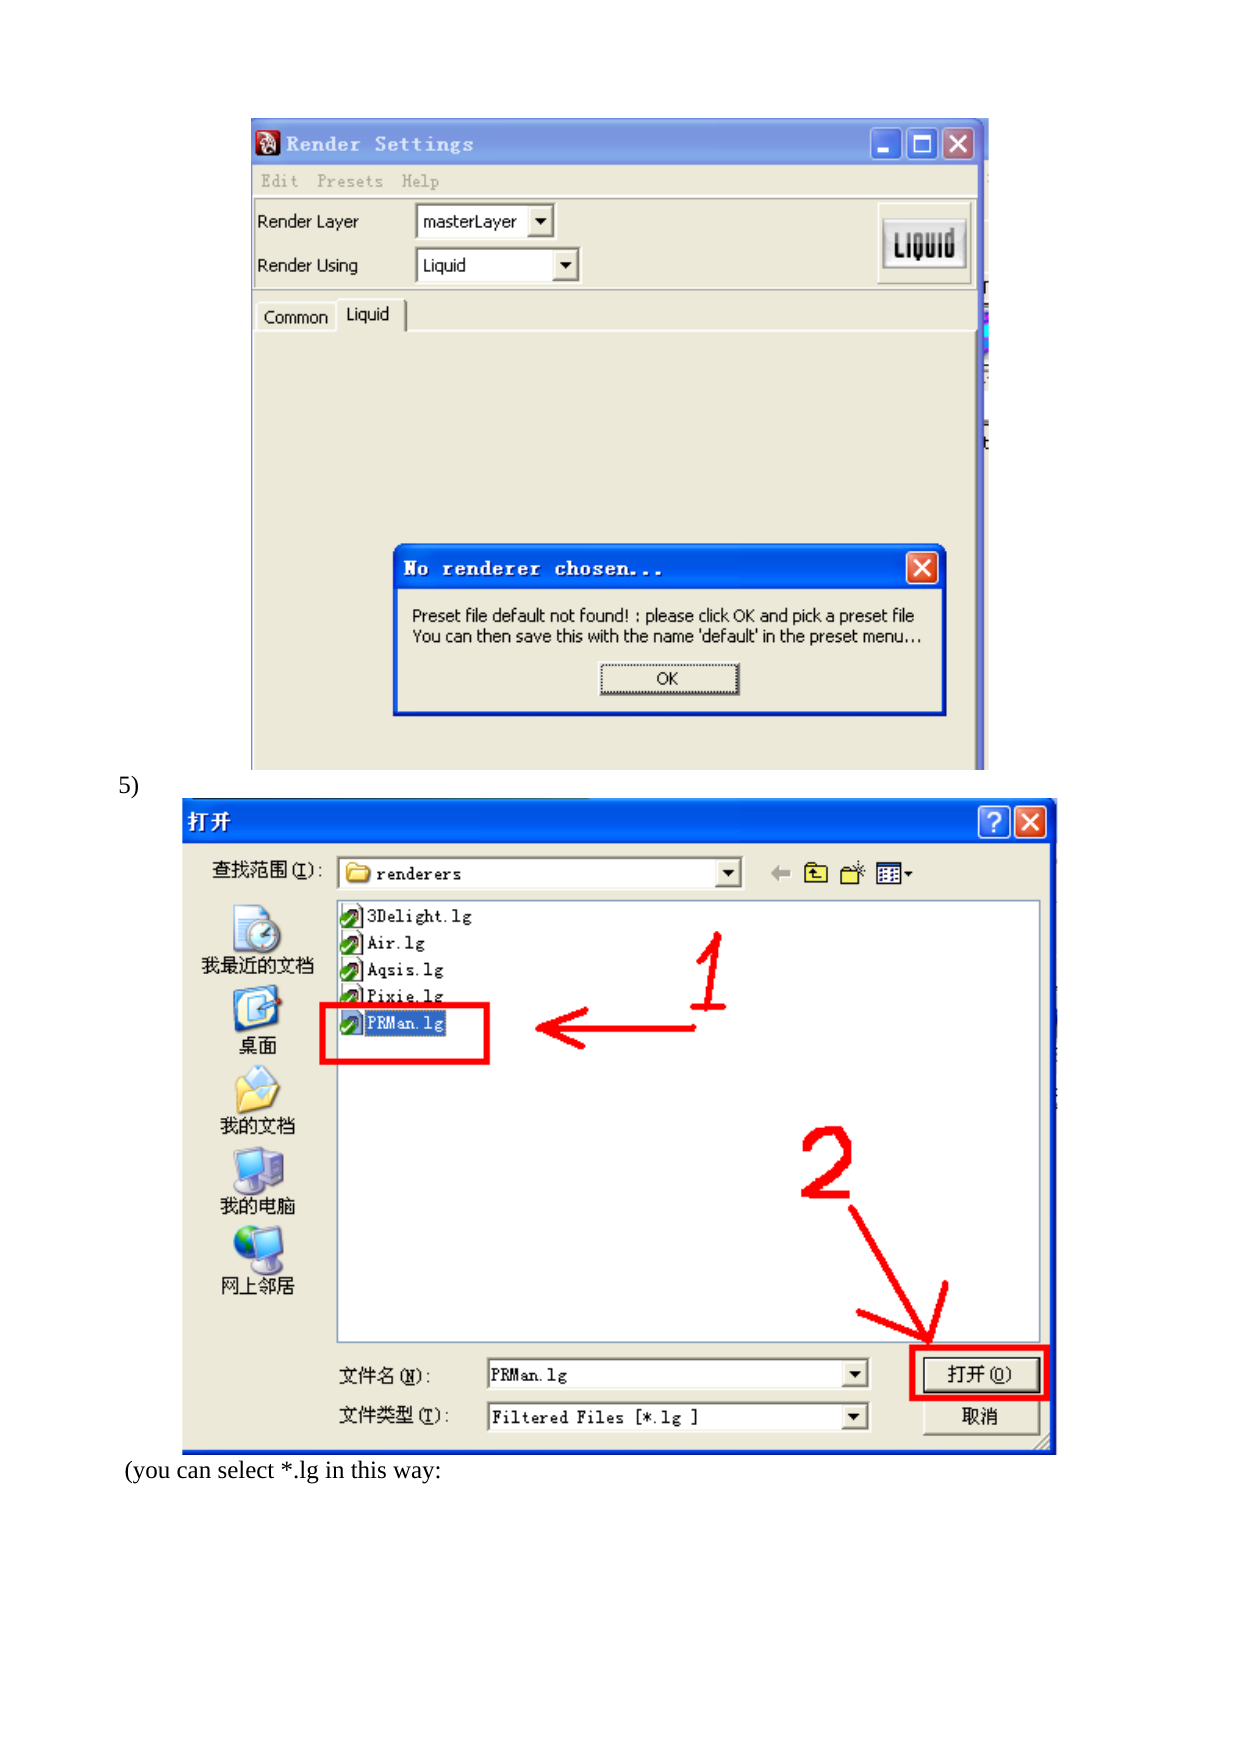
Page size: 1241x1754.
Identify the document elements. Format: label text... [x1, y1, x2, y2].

text (you can select *.lg in this way: [118, 1221, 1122, 1483]
text 5) [118, 118, 1122, 798]
